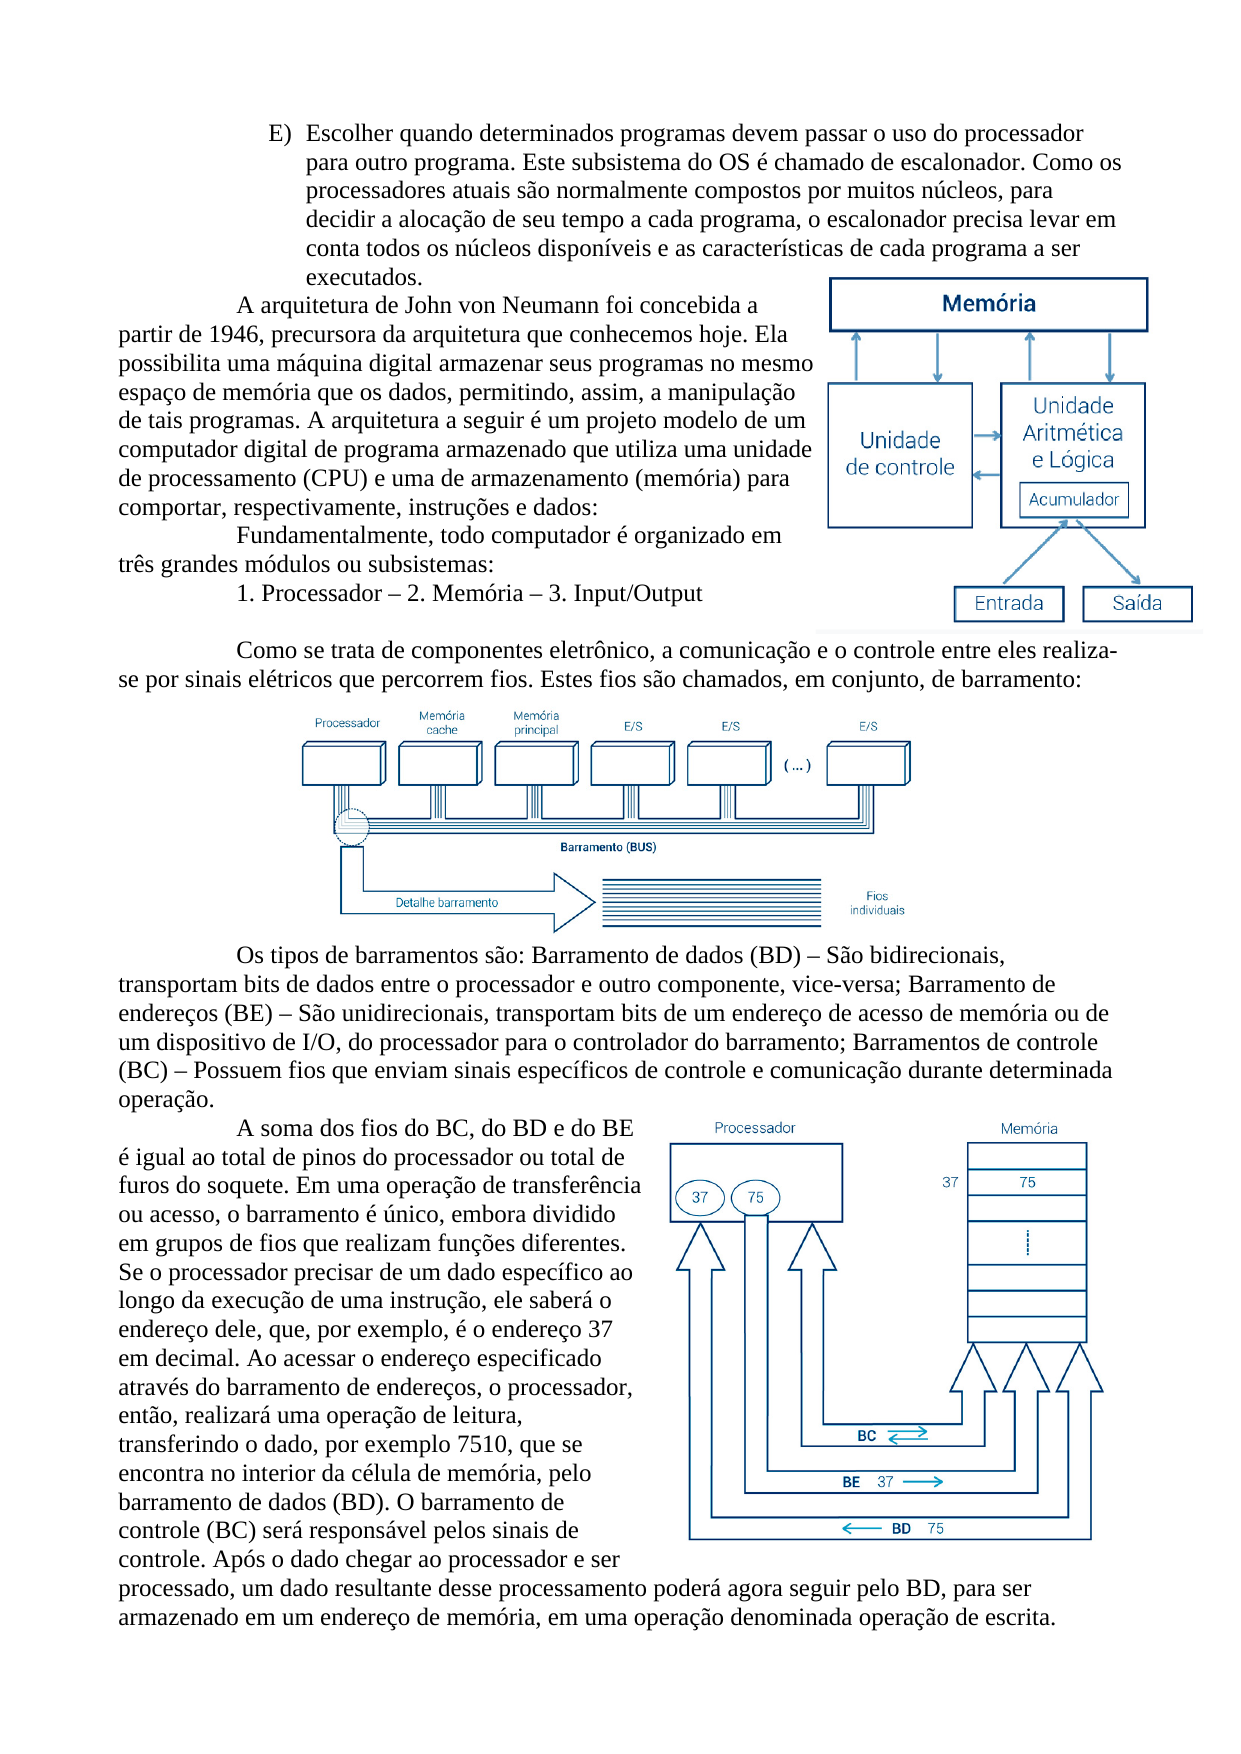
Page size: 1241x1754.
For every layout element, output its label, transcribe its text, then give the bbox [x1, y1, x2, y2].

text Como se trata de componentes eletrônico, a comunicação e o controle entre eles realiza-se por sinais elétricos que percorrem fios. Estes fios são chamados, em conjunto, de barramento: [118, 636, 1122, 693]
picture [285, 701, 924, 941]
text Fundamentalmente, todo computador é organizado em três grandes módulos ou subsistemas: [118, 521, 815, 578]
picture [815, 268, 1204, 634]
picture [645, 1108, 1129, 1546]
list Escolher quando determinados programas devem passar o uso do processador para outro programa. Este subsistema do OS é chamado de escalonador. Como os processadores atuais são normalmente compostos por muitos núcleos, para decidir a alocação de seu tempo a cada programa, o escalonador precisa levar em conta todos os núcleos disponíveis e as características de cada programa a ser executados. [268, 118, 1122, 291]
text Os tipos de barramentos são: Barramento de dados (BD) – São bidirecionais, transportam bits de dados entre o processador e outro componente, vice-versa; Barramento de endereços (BE) – São unidirecionais, transportam bits de um endereço de acesso de memória ou de um dispositivo de I/O, do processador para o controlador do barramento; Barramentos de controle (BC) – Possuem fios que enviam sinais específicos de controle e comunicação durante determinada operação. [118, 693, 1122, 1113]
text A arquitetura de John von Neumann foi concebida a partir de 1946, precursora da arquitetura que conhecemos hoje. Ela possibilita uma máquina digital armazenar seus programas no mesmo espaço de memória que os dados, permitindo, assim, a manipulação de tais programas. A arquitetura a seguir é um projeto modelo de um computador digital de programa armazenado que utiliza uma unidade de processamento (CPU) e uma de armazenamento (memória) para comportar, respectivamente, instruções e dados: [118, 291, 815, 521]
text 1. Processador – 2. Memória – 3. Input/Output [118, 578, 815, 607]
text A soma dos fios do BC, do BD e do BE é igual ao total de pinos do processador ou total de furos do soquete. Em uma operação de transferência ou acesso, o barramento é único, embora dividido em grupos de fios que realizam funções diferentes. Se o processador precisar de um dado específico ao longo da execução de uma instrução, ele saberá o endereço dele, que, por exemplo, é o endereço 37 em decimal. Ao acessar o endereço especificado através do barramento de endereços, o processador, então, realizará uma operação de leitura, transferindo o dado, por exemplo 7510, que se encontra no interior da célula de memória, pelo barramento de dados (BD). O barramento de controle (BC) será responsável pelos sinais de controle. Após o dado chegar ao processador e ser processado, um dado resultante desse processamento poderá agora seguir pelo BD, para ser armazenado em um endereço de memória, em uma operação denominada operação de escrita. [118, 1113, 1122, 1631]
